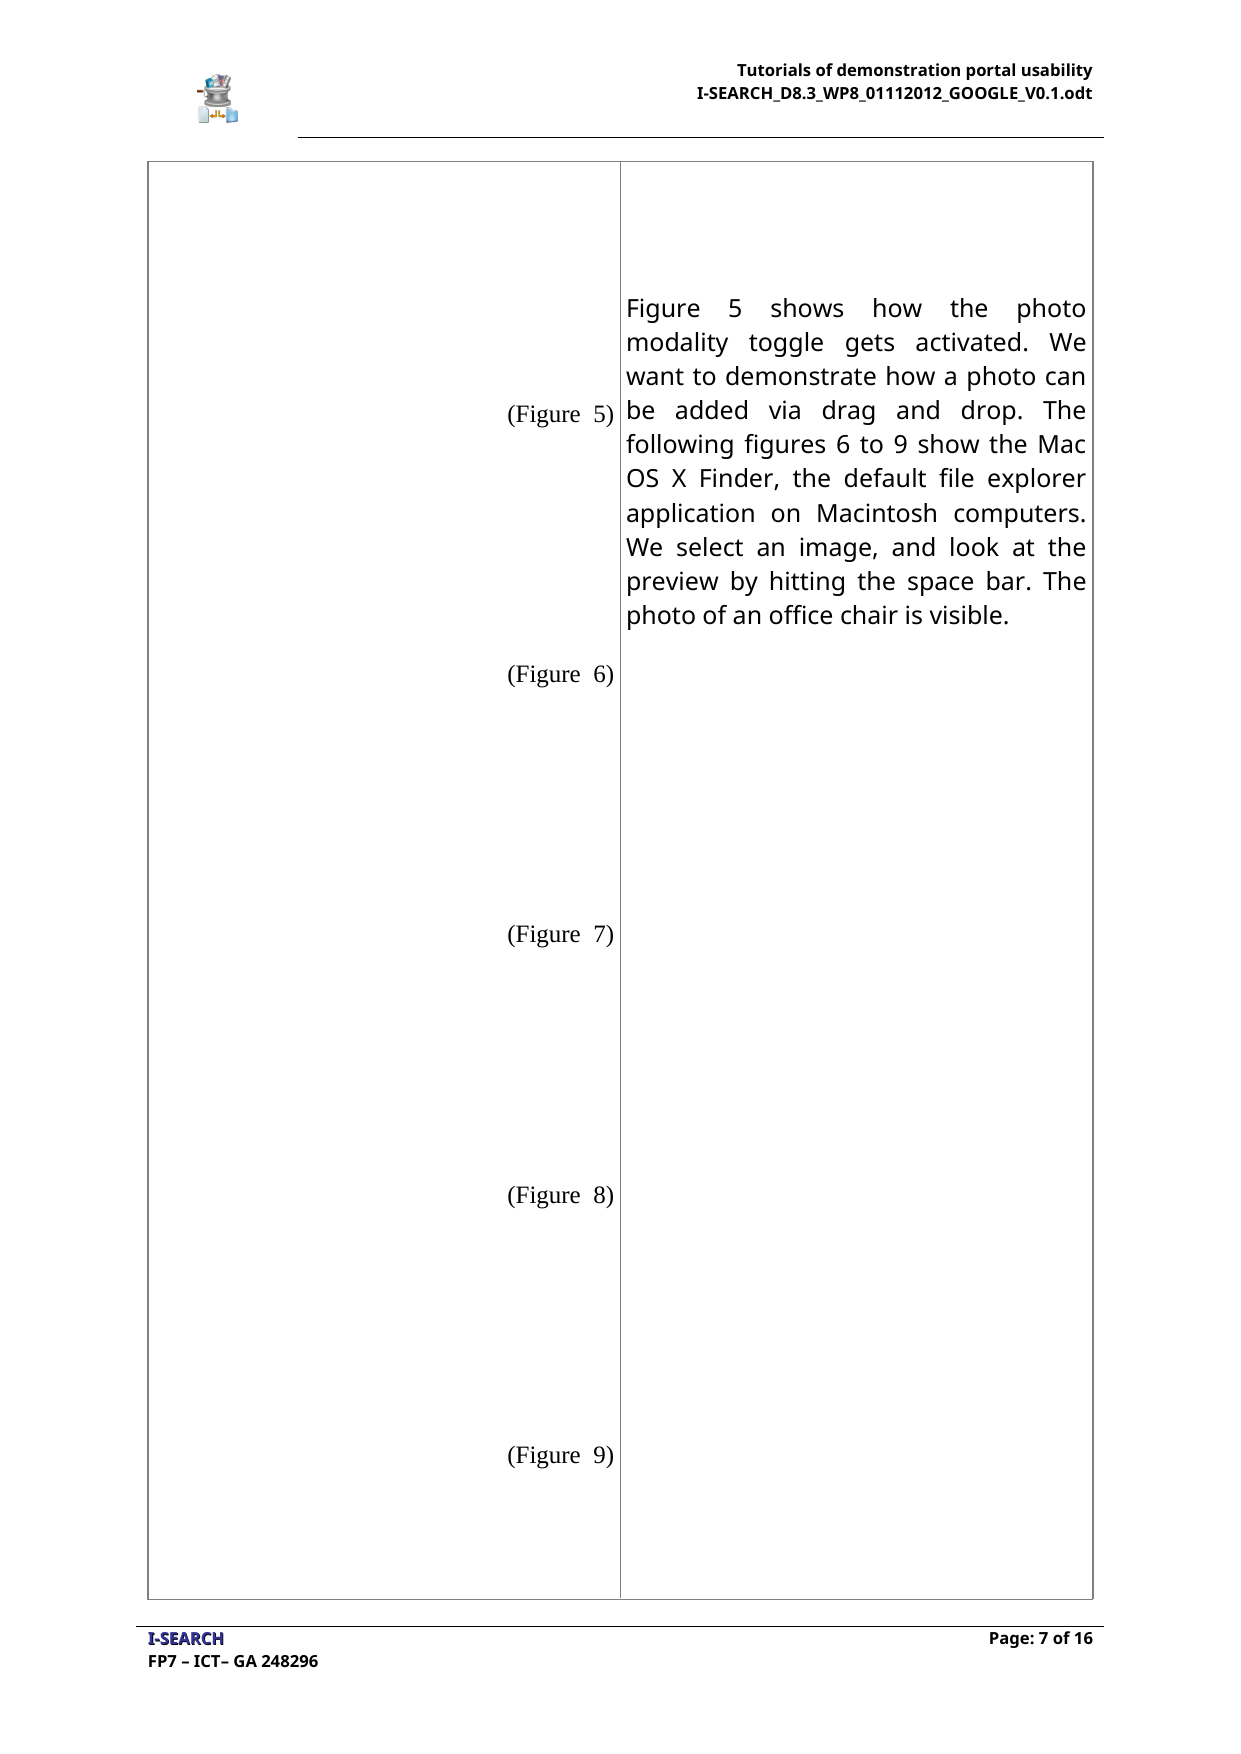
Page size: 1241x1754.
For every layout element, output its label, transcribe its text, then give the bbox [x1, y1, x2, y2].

table_header Figure 5 shows how the photo modality toggle gets activated. We want to demonstrate how a photo can be added via drag and drop. The following figures 6 to 9 show the Mac OS X Finder, the default file explorer application on Macintosh computers. We select an image, and look at the preview by hitting the space bar. The photo of an office chair is visible. [621, 162, 1092, 1598]
table_header (Figure 5) (Figure 6) (Figure 7) (Figure 8) (Figure 9) [149, 162, 620, 1598]
picture [189, 66, 246, 130]
